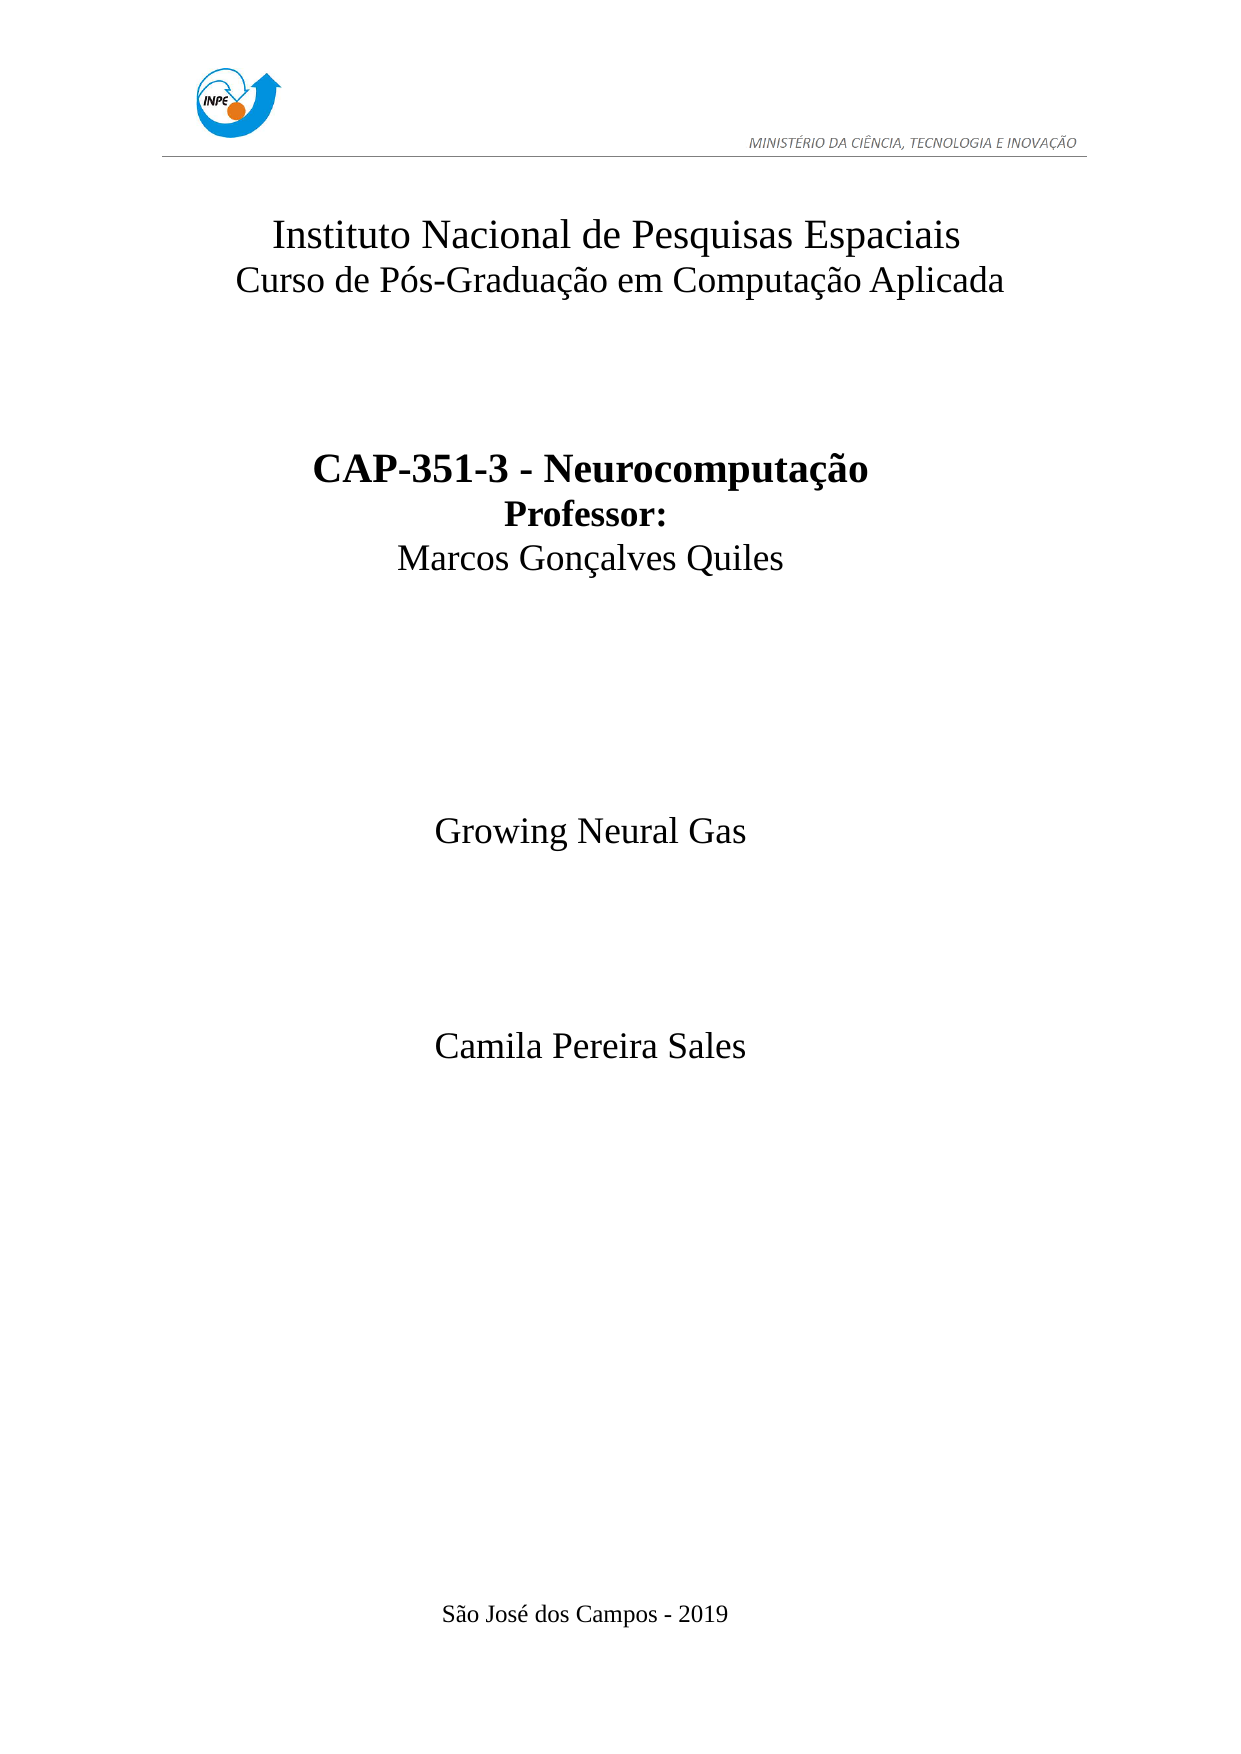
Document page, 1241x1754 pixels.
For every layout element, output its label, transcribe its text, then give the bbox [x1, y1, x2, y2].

picture [147, 56, 1093, 162]
text Marcos Gonçalves Quiles [118, 535, 1063, 578]
text Curso de Pós-Graduação em Computação Aplicada [177, 257, 1063, 300]
text Professor: [118, 492, 1063, 535]
text CAP-351-3 - Neurocomputação [118, 444, 1063, 492]
text Camila Pereira Sales [118, 1024, 1063, 1067]
text Instituto Nacional de Pesquisas Espaciais [118, 209, 1063, 257]
text São José dos Campos - 2019 [177, 1599, 1063, 1627]
text Growing Neural Gas [118, 808, 1063, 851]
